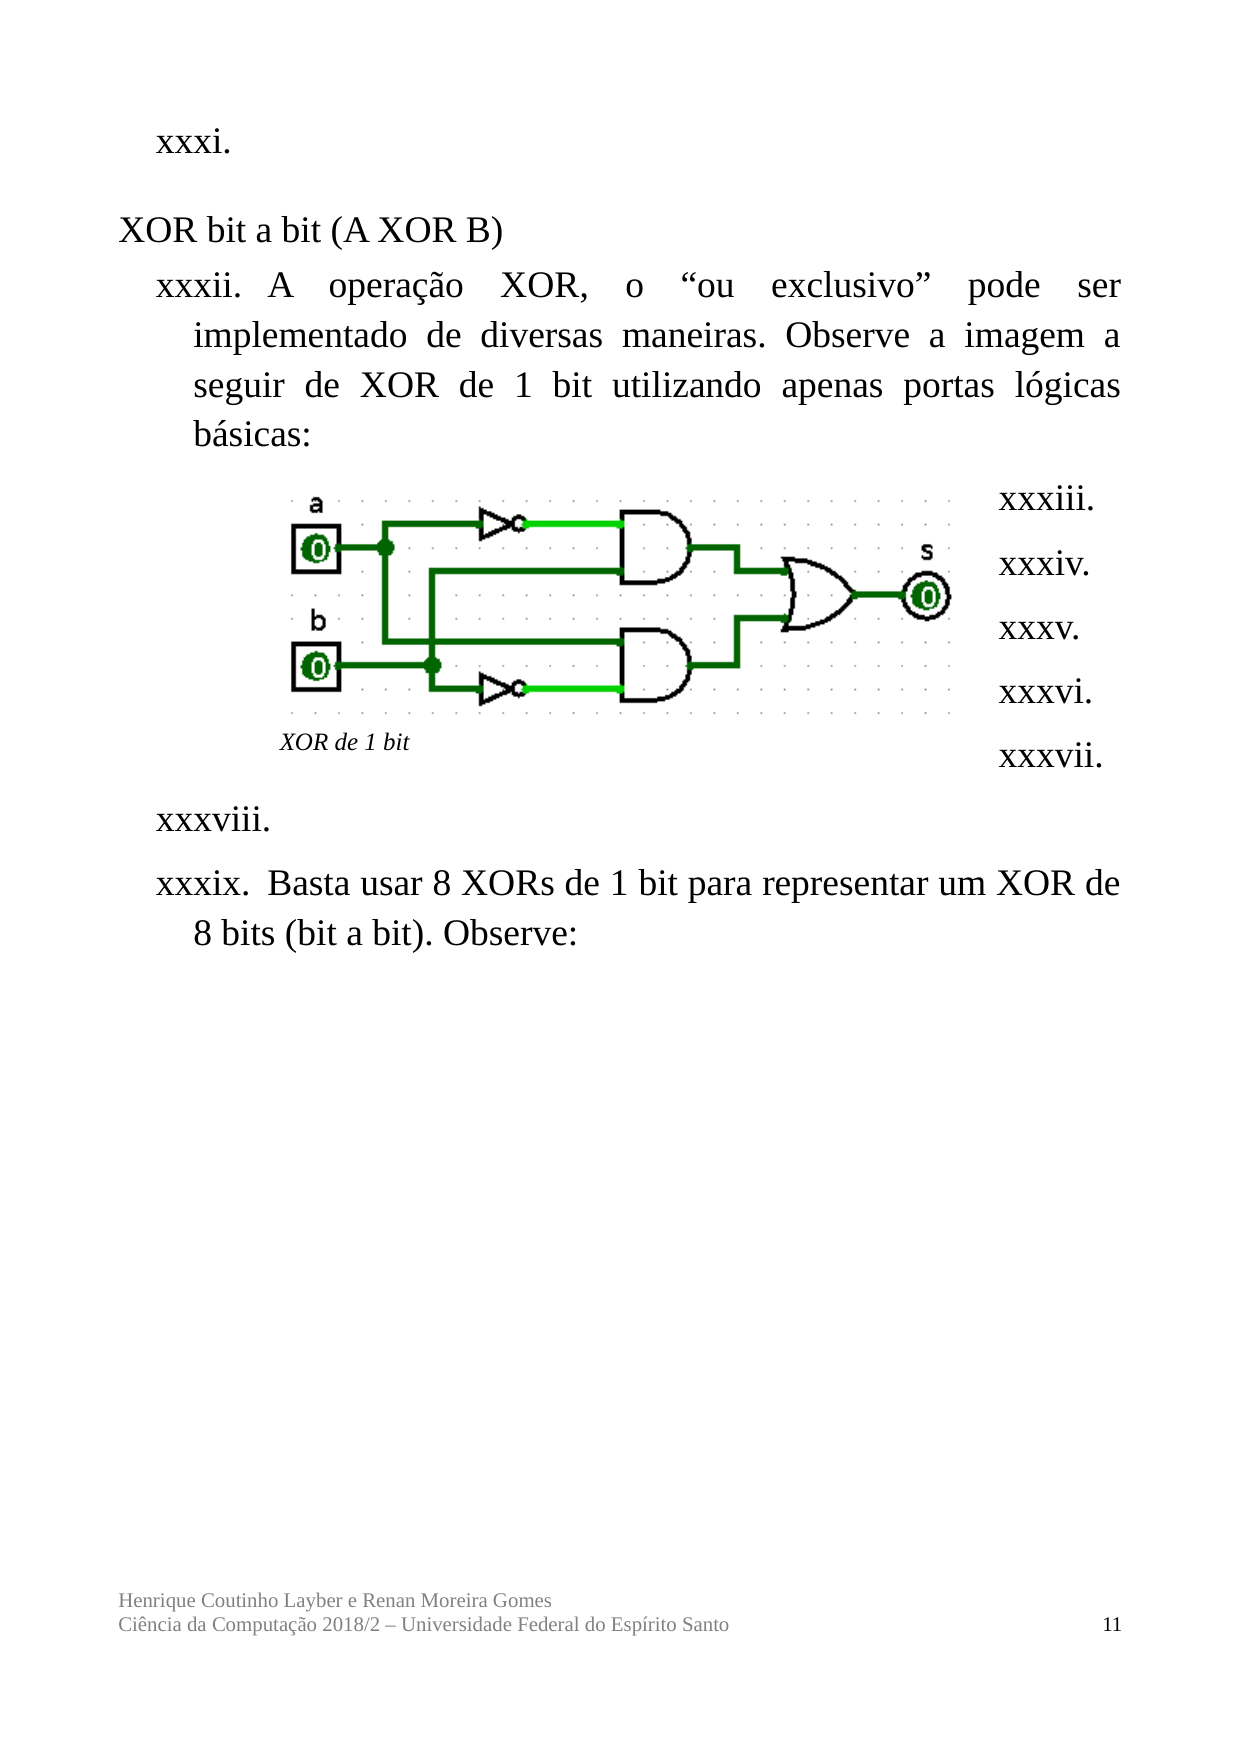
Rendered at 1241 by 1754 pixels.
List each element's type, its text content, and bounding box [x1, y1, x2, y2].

list XOR de 1 bit [279, 722, 961, 755]
list A operação XOR, o “ou exclusivo” pode ser implementado de diversas maneiras. Observe a imagem a seguir de XOR de 1 bit utilizando apenas portas lógicas básicas: [156, 263, 1122, 455]
list Basta usar 8 XORs de 1 bit para representar um XOR de 8 bits (bit a bit). Observe: [156, 861, 1122, 953]
subtitle XOR bit a bit (A XOR B) [118, 207, 1122, 250]
picture [279, 488, 961, 722]
